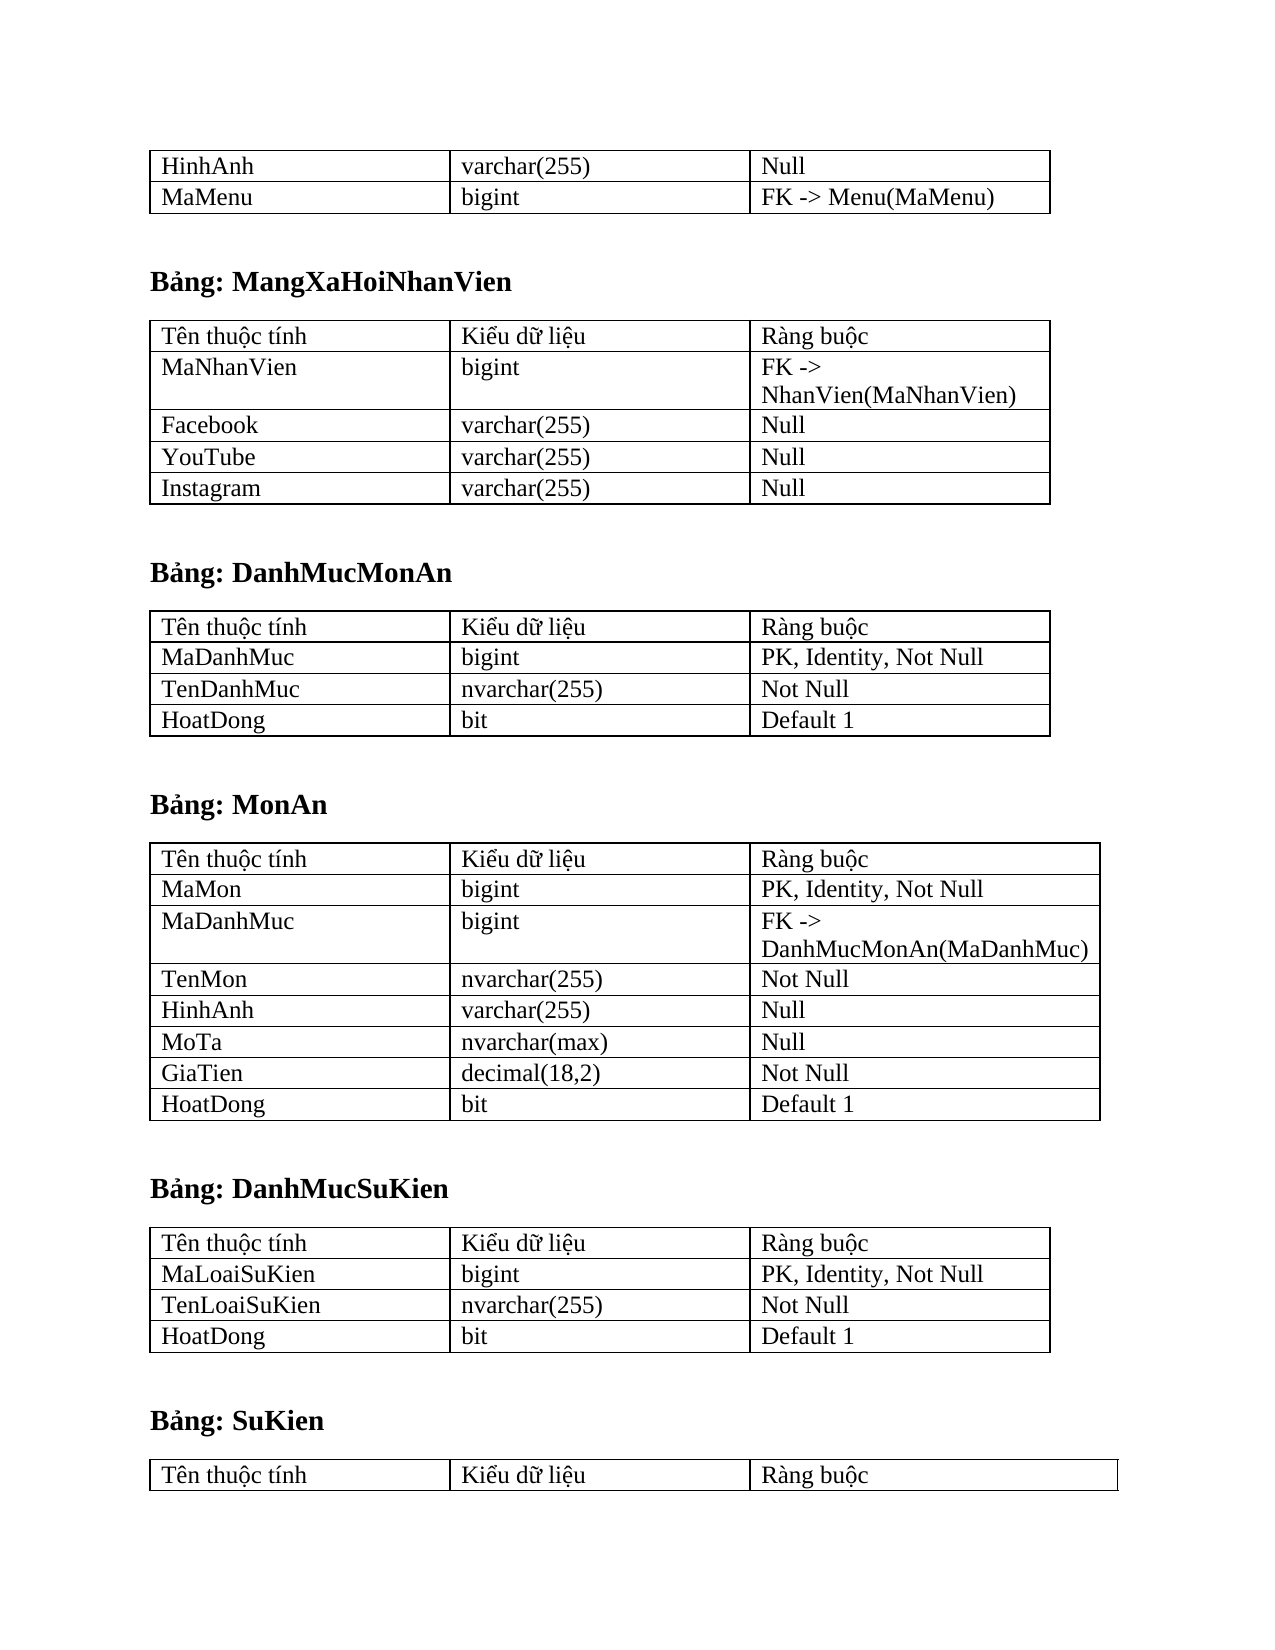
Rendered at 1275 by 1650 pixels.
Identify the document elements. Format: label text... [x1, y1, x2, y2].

text Bảng: MonAn [150, 787, 1125, 820]
table_cell Null [751, 473, 1049, 503]
table_header Ràng buộc [751, 321, 1049, 351]
table_header Ràng buộc [751, 1460, 1117, 1490]
table_cell Not Null [751, 674, 1049, 704]
table_cell TenMon [151, 964, 449, 994]
table_cell PK, Identity, Not Null [751, 875, 1099, 905]
table_cell Not Null [751, 964, 1099, 994]
table_cell HoatDong [151, 705, 449, 735]
table_cell nvarchar(255) [451, 674, 749, 704]
table_cell nvarchar(255) [451, 1290, 749, 1320]
table_cell Instagram [151, 473, 449, 503]
table_cell GiaTien [151, 1058, 449, 1088]
table_header Kiểu dữ liệu [451, 844, 749, 873]
table_header Ràng buộc [751, 612, 1049, 641]
table_cell HinhAnh [151, 151, 449, 181]
table_cell Null [751, 442, 1049, 472]
table_cell bigint [451, 352, 749, 409]
table_cell bit [451, 705, 749, 735]
table_cell YouTube [151, 442, 449, 472]
table_header Ràng buộc [751, 844, 1099, 873]
table_cell Null [751, 996, 1099, 1026]
table_cell PK, Identity, Not Null [751, 1259, 1049, 1289]
table_cell Default 1 [751, 1089, 1099, 1119]
table_header Tên thuộc tính [151, 1228, 449, 1258]
table_cell Null [751, 410, 1049, 441]
table_cell nvarchar(max) [451, 1027, 749, 1057]
table_cell HinhAnh [151, 996, 449, 1026]
table_header Kiểu dữ liệu [451, 612, 749, 641]
table_cell MaMenu [151, 182, 449, 212]
table_header Tên thuộc tính [151, 321, 449, 351]
table_cell Not Null [751, 1058, 1099, 1088]
table_header Tên thuộc tính [151, 612, 449, 641]
table_cell Facebook [151, 410, 449, 441]
table_cell varchar(255) [451, 410, 749, 441]
table_cell MoTa [151, 1027, 449, 1057]
text Bảng: DanhMucSuKien [150, 1171, 1125, 1205]
table_cell decimal(18,2) [451, 1058, 749, 1088]
table_header Tên thuộc tính [151, 844, 449, 873]
table_cell Not Null [751, 1290, 1049, 1320]
table_cell varchar(255) [451, 996, 749, 1026]
table_cell FK -> DanhMucMonAn(MaDanhMuc) [751, 906, 1099, 963]
table_cell bigint [451, 1259, 749, 1289]
table_header Ràng buộc [751, 1228, 1049, 1258]
table_cell nvarchar(255) [451, 964, 749, 994]
table_cell bigint [451, 182, 749, 212]
text Bảng: MangXaHoiNhanVien [150, 264, 1125, 298]
table_cell MaDanhMuc [151, 906, 449, 963]
table_header Kiểu dữ liệu [451, 321, 749, 351]
table_cell MaLoaiSuKien [151, 1259, 449, 1289]
table_cell varchar(255) [451, 473, 749, 503]
table_cell MaDanhMuc [151, 643, 449, 673]
table_cell PK, Identity, Not Null [751, 643, 1049, 673]
table_cell bit [451, 1089, 749, 1119]
table_cell HoatDong [151, 1089, 449, 1119]
table_cell MaNhanVien [151, 352, 449, 409]
table_cell Default 1 [751, 705, 1049, 735]
table_cell bigint [451, 643, 749, 673]
table_header Kiểu dữ liệu [451, 1228, 749, 1258]
table_cell HoatDong [151, 1321, 449, 1352]
table_cell Default 1 [751, 1321, 1049, 1352]
table_cell bigint [451, 906, 749, 963]
table_cell Null [751, 151, 1049, 181]
table_cell bigint [451, 875, 749, 905]
text Bảng: DanhMucMonAn [150, 555, 1125, 588]
text Bảng: SuKien [150, 1403, 1125, 1437]
table_header Kiểu dữ liệu [451, 1460, 749, 1490]
table_cell MaMon [151, 875, 449, 905]
table_cell bit [451, 1321, 749, 1352]
table_cell varchar(255) [451, 151, 749, 181]
table_cell Null [751, 1027, 1099, 1057]
table_cell FK -> NhanVien(MaNhanVien) [751, 352, 1049, 409]
table_cell TenLoaiSuKien [151, 1290, 449, 1320]
table_cell varchar(255) [451, 442, 749, 472]
table_header Tên thuộc tính [151, 1460, 449, 1490]
table_cell TenDanhMuc [151, 674, 449, 704]
table_cell FK -> Menu(MaMenu) [751, 182, 1049, 212]
